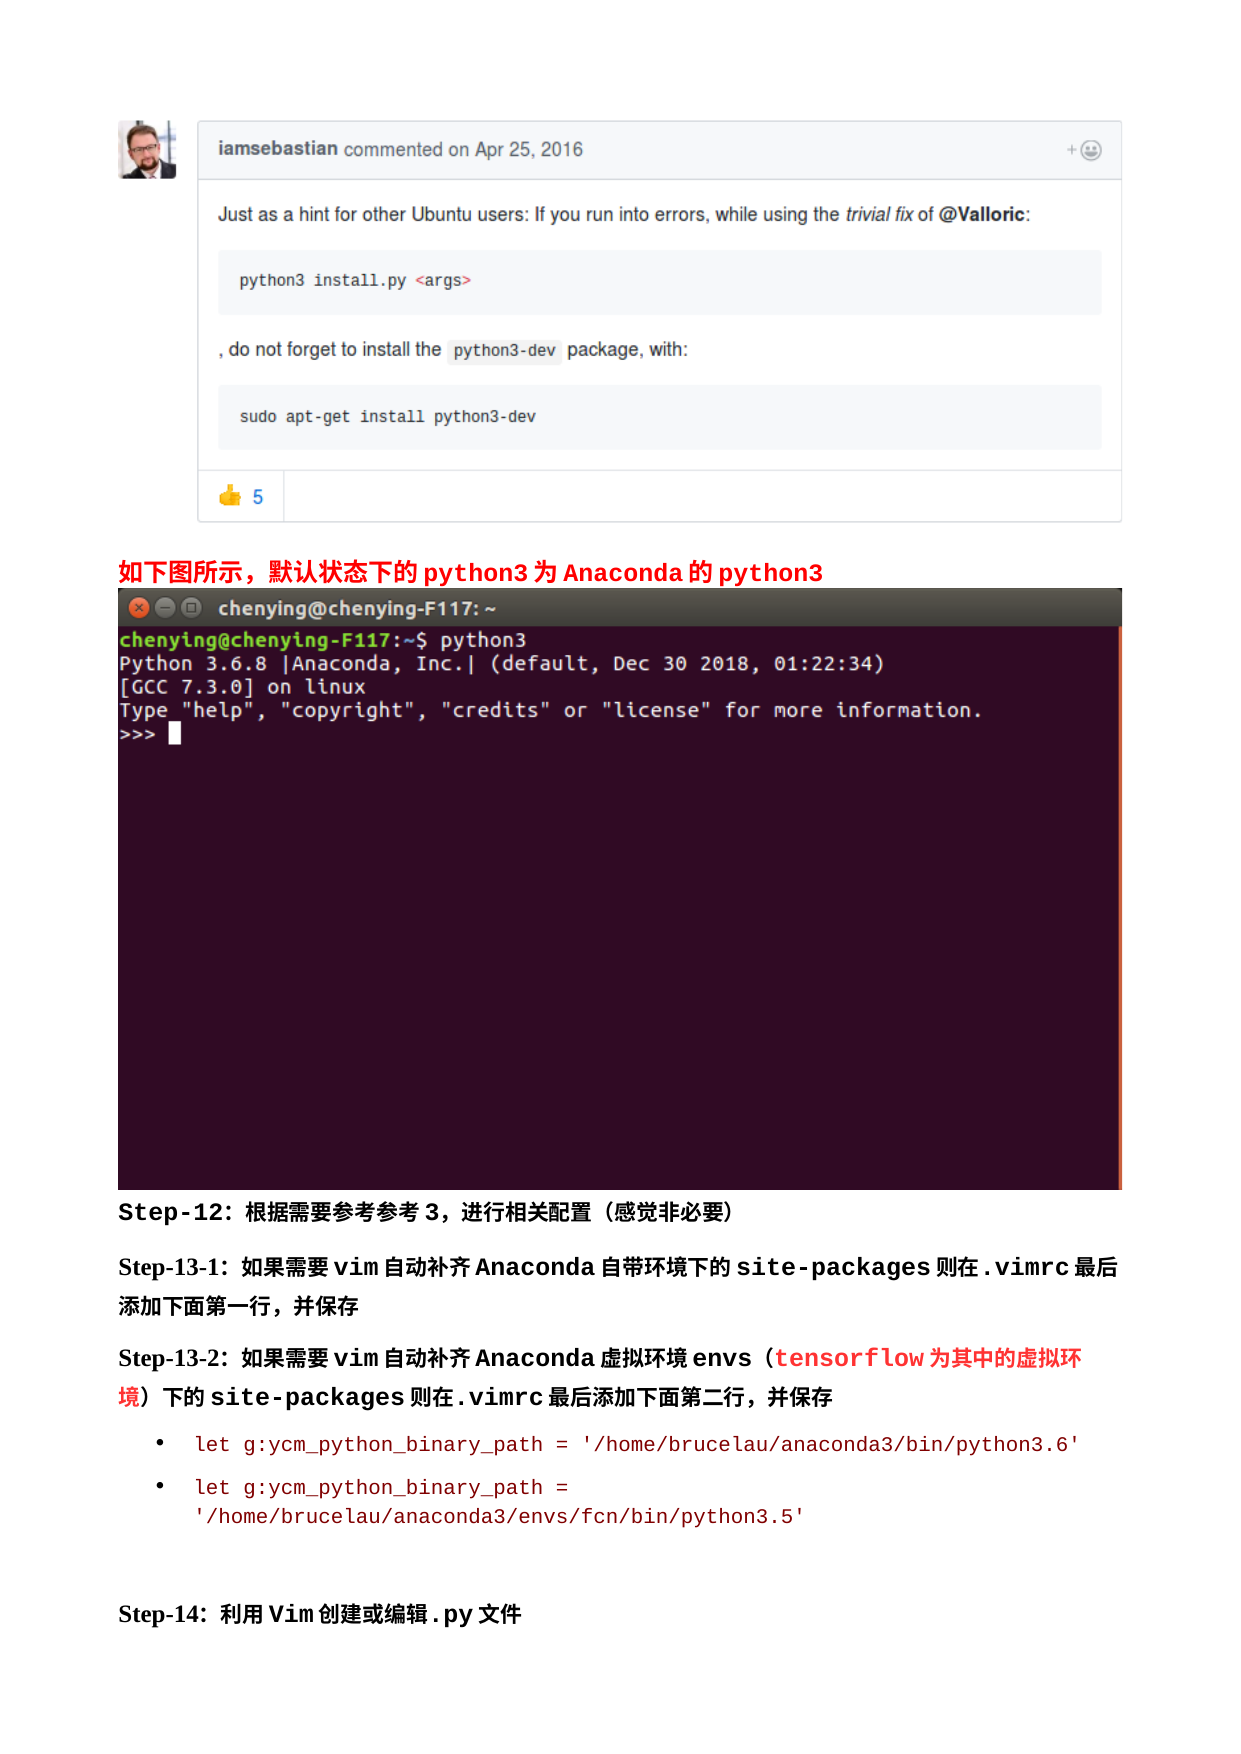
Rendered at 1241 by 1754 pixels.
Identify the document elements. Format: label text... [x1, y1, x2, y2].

picture [118, 588, 1123, 1190]
picture [118, 118, 1123, 524]
text Step-13-2：如果需要vim自动补齐Anaconda虚拟环境envs（tensorflow为其中的虚拟环境）下的site-packages则在.vimrc最后添加下面第二行，并保存 [118, 1341, 1122, 1413]
text Step-13-1：如果需要vim自动补齐Anaconda自带环境下的site-packages则在.vimrc最后添加下面第一行，并保存 [118, 1249, 1122, 1320]
text 如下图所示，默认状态下的python3为Anaconda的python3 [118, 552, 1122, 588]
text Step-12：根据需要参考参考3，进行相关配置（感觉非必要） [118, 1190, 1122, 1228]
text Step-14：利用Vim创建或编辑.py文件 [118, 1597, 1122, 1630]
list let g:ycm_python_binary_path = '/home/brucelau/anaconda3/bin/python3.6' [156, 1434, 1122, 1458]
list let g:ycm_python_binary_path = '/home/brucelau/anaconda3/envs/fcn/bin/python3.5' [156, 1477, 1122, 1529]
